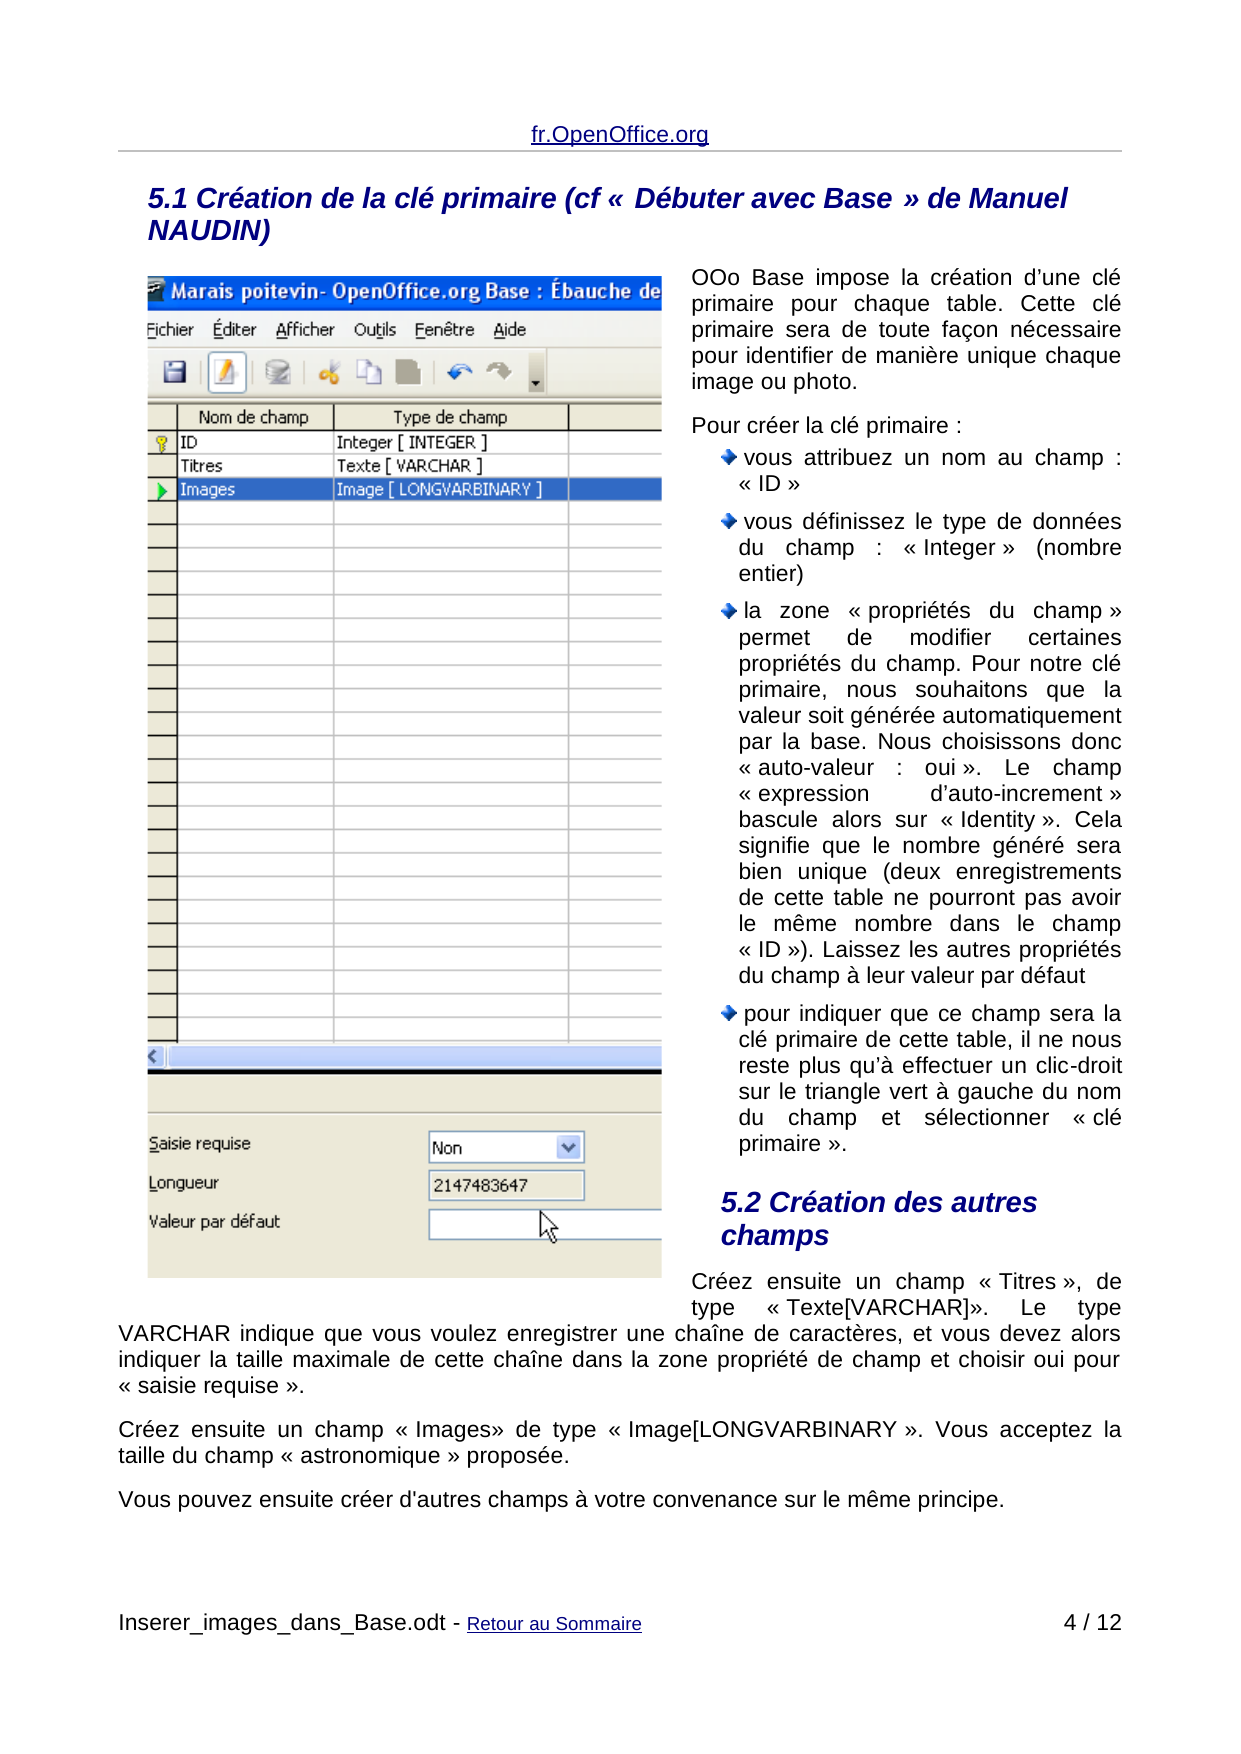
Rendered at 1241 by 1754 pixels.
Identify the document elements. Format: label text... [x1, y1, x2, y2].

subtitle Création de la clé primaire (cf « Débuter avec Base » de Manuel NAUDIN) [148, 182, 1122, 247]
text Vous pouvez ensuite créer d'autres champs à votre convenance sur le même principe. [118, 1486, 1122, 1512]
text Pour créer la clé primaire : [662, 412, 1122, 438]
list la zone « propriétés du champ » permet de modifier certaines propriétés du champ. Pour notre clé primaire, nous souhaitons que la valeur soit générée automatiquement par la base. Nous choisissons donc « auto-valeur : oui ». Le champ « expression d’auto-increment » bascule alors sur « Identity ». Cela signifie que le nombre généré sera bien unique (deux enregistrements de cette table ne pourront pas avoir le même nombre dans le champ « ID »). Laissez les autres propriétés du champ à leur valeur par défaut [662, 598, 1122, 988]
text Créez ensuite un champ « Titres », de type « Texte[VARCHAR]». Le type VARCHAR indique que vous voulez enregistrer une chaîne de caractères, et vous devez alors indiquer la taille maximale de cette chaîne dans la zone propriété de champ et choisir oui pour « saisie requise ». [118, 1269, 1122, 1399]
text Créez ensuite un champ « Images» de type « Image[LONGVARBINARY ». Vous acceptez la taille du champ « astronomique » proposée. [118, 1417, 1122, 1469]
list vous attribuez un nom au champ : « ID » [662, 444, 1122, 496]
picture [147, 276, 662, 1278]
subtitle Création des autres champs [662, 1186, 1122, 1251]
picture [721, 513, 737, 529]
picture [721, 1005, 737, 1021]
list vous définissez le type de données du champ : « Integer » (nombre entier) [662, 508, 1122, 586]
picture [721, 449, 737, 465]
picture [721, 603, 737, 619]
list pour indiquer que ce champ sera la clé primaire de cette table, il ne nous reste plus qu’à effectuer un clic‑droit sur le triangle vert à gauche du nom du champ et sélectionner « clé primaire ». [662, 1000, 1122, 1157]
text [118, 412, 147, 438]
text OOo Base impose la création d’une clé primaire pour chaque table. Cette clé primaire sera de toute façon nécessaire pour identifier de manière unique chaque image ou photo. [118, 264, 1122, 394]
